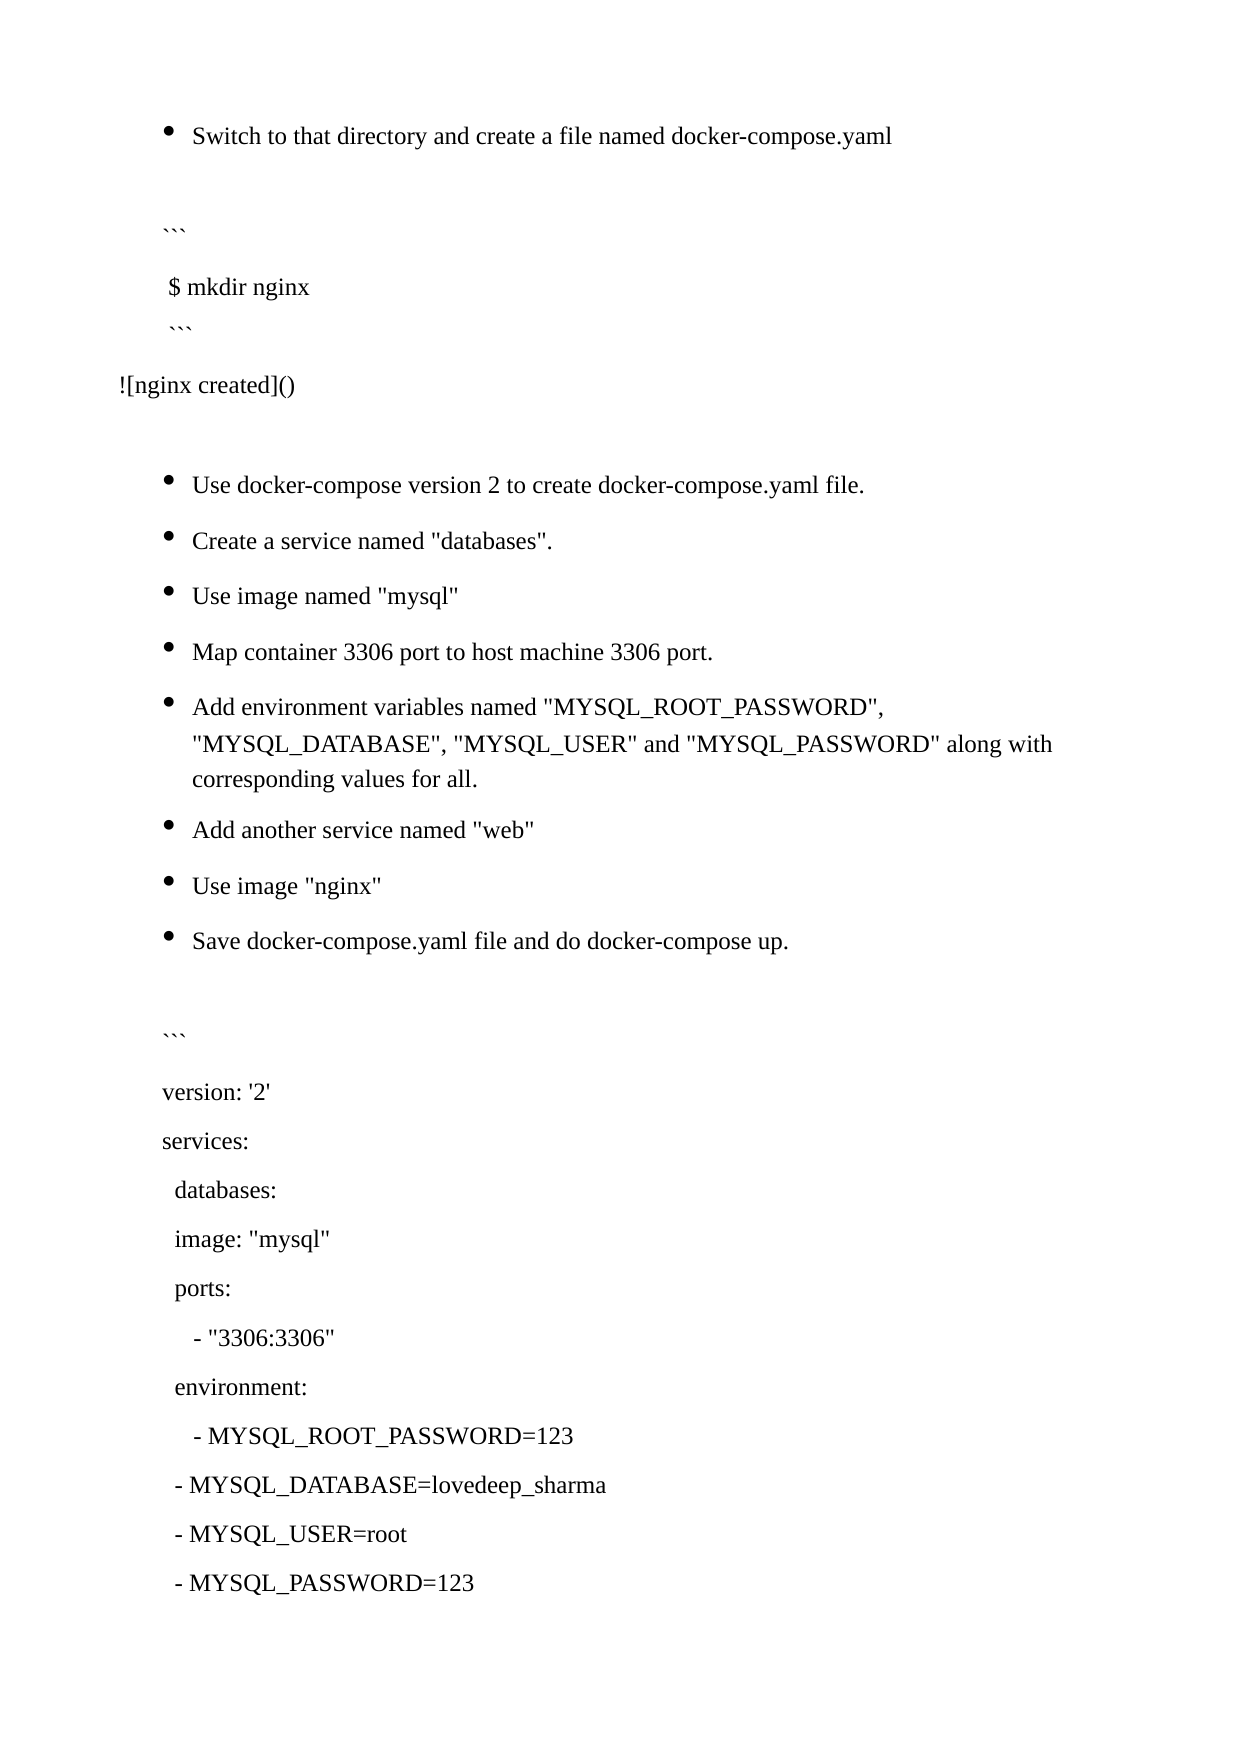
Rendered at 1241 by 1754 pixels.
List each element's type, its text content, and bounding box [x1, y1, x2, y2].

text databases: [118, 1175, 1122, 1204]
text services: [118, 1126, 1122, 1155]
text - MYSQL_ROOT_PASSWORD=123 [118, 1421, 1122, 1449]
text ``` [118, 1028, 1122, 1057]
list Switch to that directory and create a file named docker-compose.yaml [162, 118, 1122, 152]
text - MYSQL_USER=root [118, 1519, 1122, 1548]
list Create a service named "databases". [162, 523, 1122, 557]
text environment: [118, 1372, 1122, 1400]
text version: '2' [118, 1077, 1122, 1106]
text - MYSQL_PASSWORD=123 [118, 1568, 1122, 1597]
text ``` [118, 223, 1122, 251]
list Add another service named "web" [162, 813, 1122, 847]
text ``` [118, 321, 1122, 349]
text - "3306:3306" [118, 1323, 1122, 1351]
list Add environment variables named "MYSQL_ROOT_PASSWORD", "MYSQL_DATABASE", "MYSQL_USER" and "MYSQL_PASSWORD" along with corresponding values for all. [162, 689, 1122, 793]
text $ mkdir nginx [118, 272, 1122, 300]
list Use image "nginx" [162, 868, 1122, 902]
text ports: [118, 1273, 1122, 1302]
list Save docker-compose.yaml file and do docker-compose up. [162, 924, 1122, 958]
list Map container 3306 port to host machine 3306 port. [162, 634, 1122, 668]
text ![nginx created]() [118, 370, 1122, 398]
list Use image named "mysql" [162, 579, 1122, 613]
list Use docker-compose version 2 to create docker-compose.yaml file. [162, 468, 1122, 502]
text image: "mysql" [118, 1224, 1122, 1253]
text - MYSQL_DATABASE=lovedeep_sharma [118, 1470, 1122, 1498]
